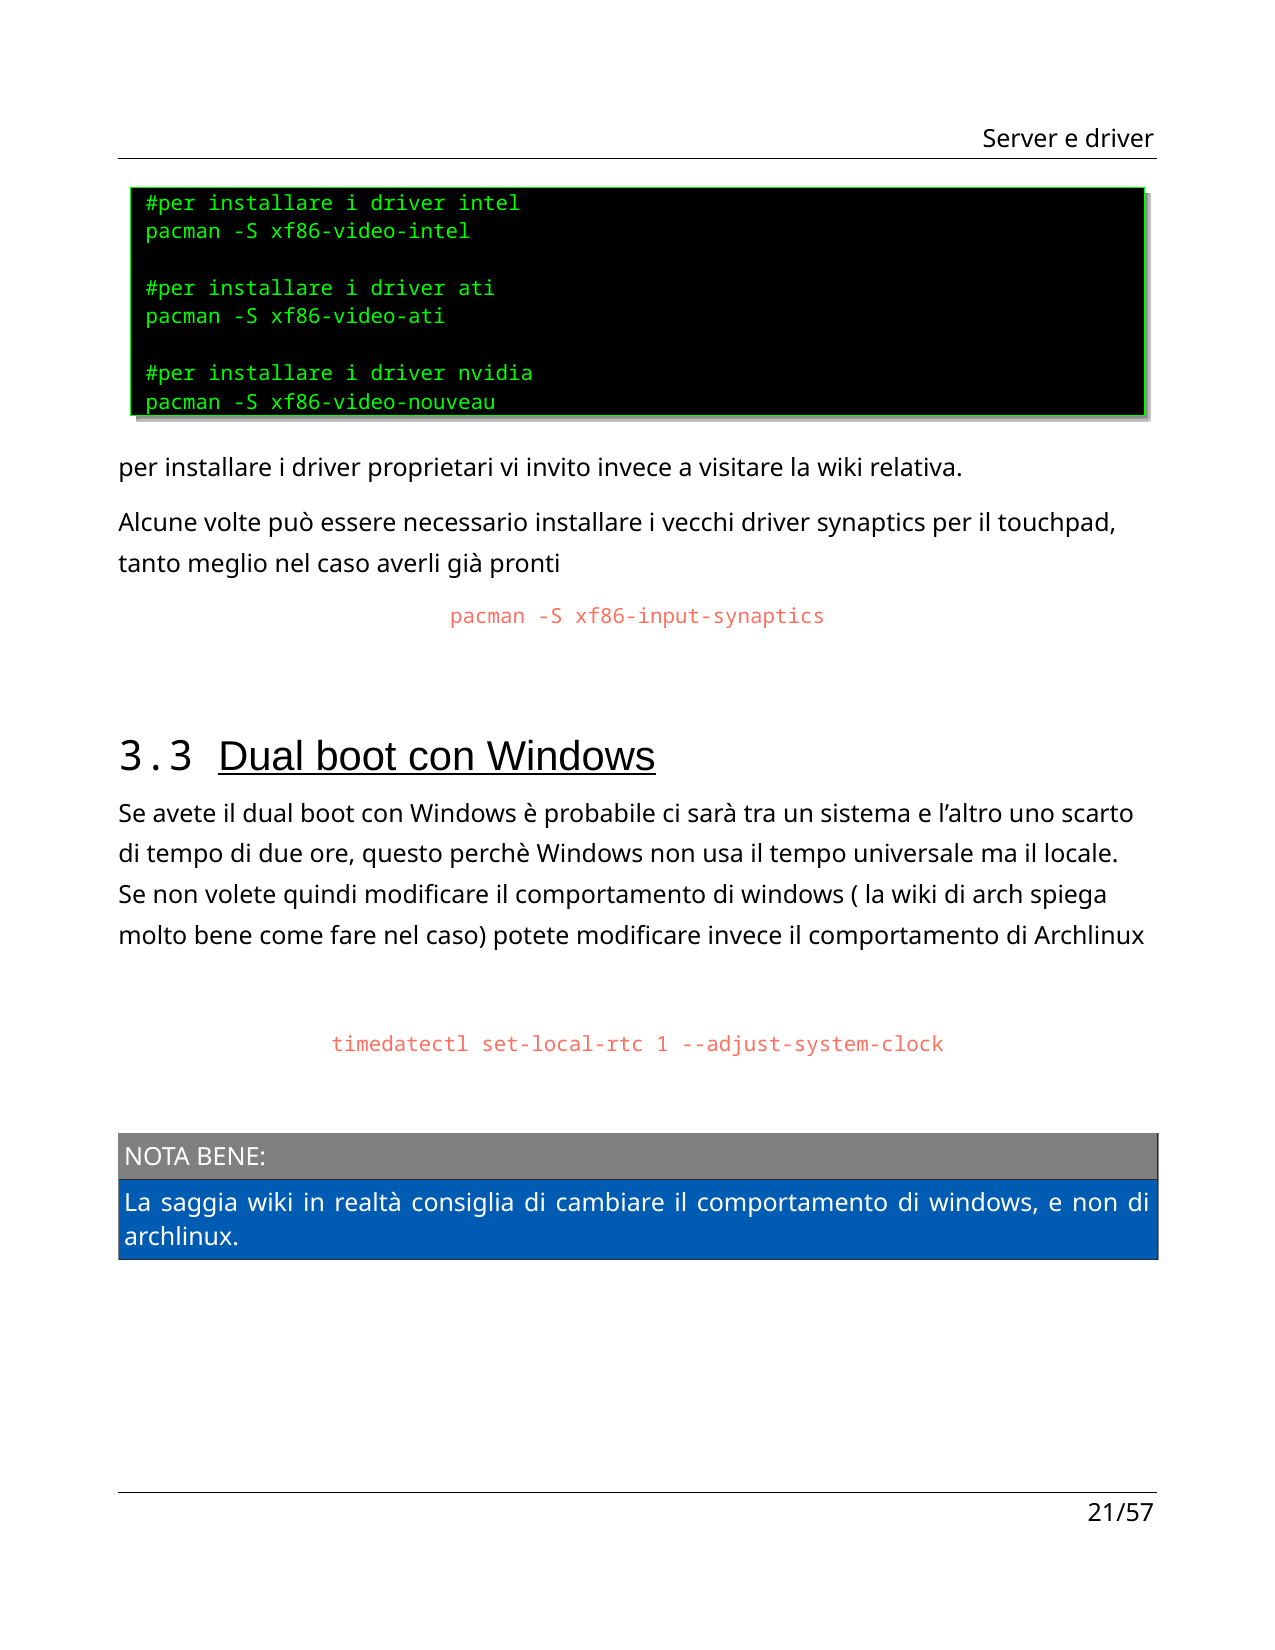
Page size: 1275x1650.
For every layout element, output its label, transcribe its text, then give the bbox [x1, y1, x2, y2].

table_header NOTA BENE: [119, 1134, 1157, 1179]
text timedatectl set-local-rtc 1 --adjust-system-clock [118, 1029, 1157, 1057]
text pacman -S xf86-input-synaptics [118, 601, 1157, 629]
text Alcune volte può essere necessario installare i vecchi driver synaptics per il touchpad, tanto meglio nel caso averli già pronti [118, 505, 1157, 580]
subtitle Dual boot con Windows [118, 726, 1157, 783]
text Se avete il dual boot con Windows è probabile ci sarà tra un sistema e l’altro uno scarto di tempo di due ore, questo perchè Windows non usa il tempo universale ma il locale. Se non volete quindi modificare il comportamento di windows ( la wiki di arch spiega molto bene come fare nel caso) potete modificare invece il comportamento di Archlinux [118, 795, 1157, 952]
table_cell La saggia wiki in realtà consiglia di cambiare il comportamento di windows, e non di archlinux. [119, 1180, 1157, 1259]
text per installare i driver proprietari vi invito invece a visitare la wiki relativa. [118, 449, 1157, 483]
